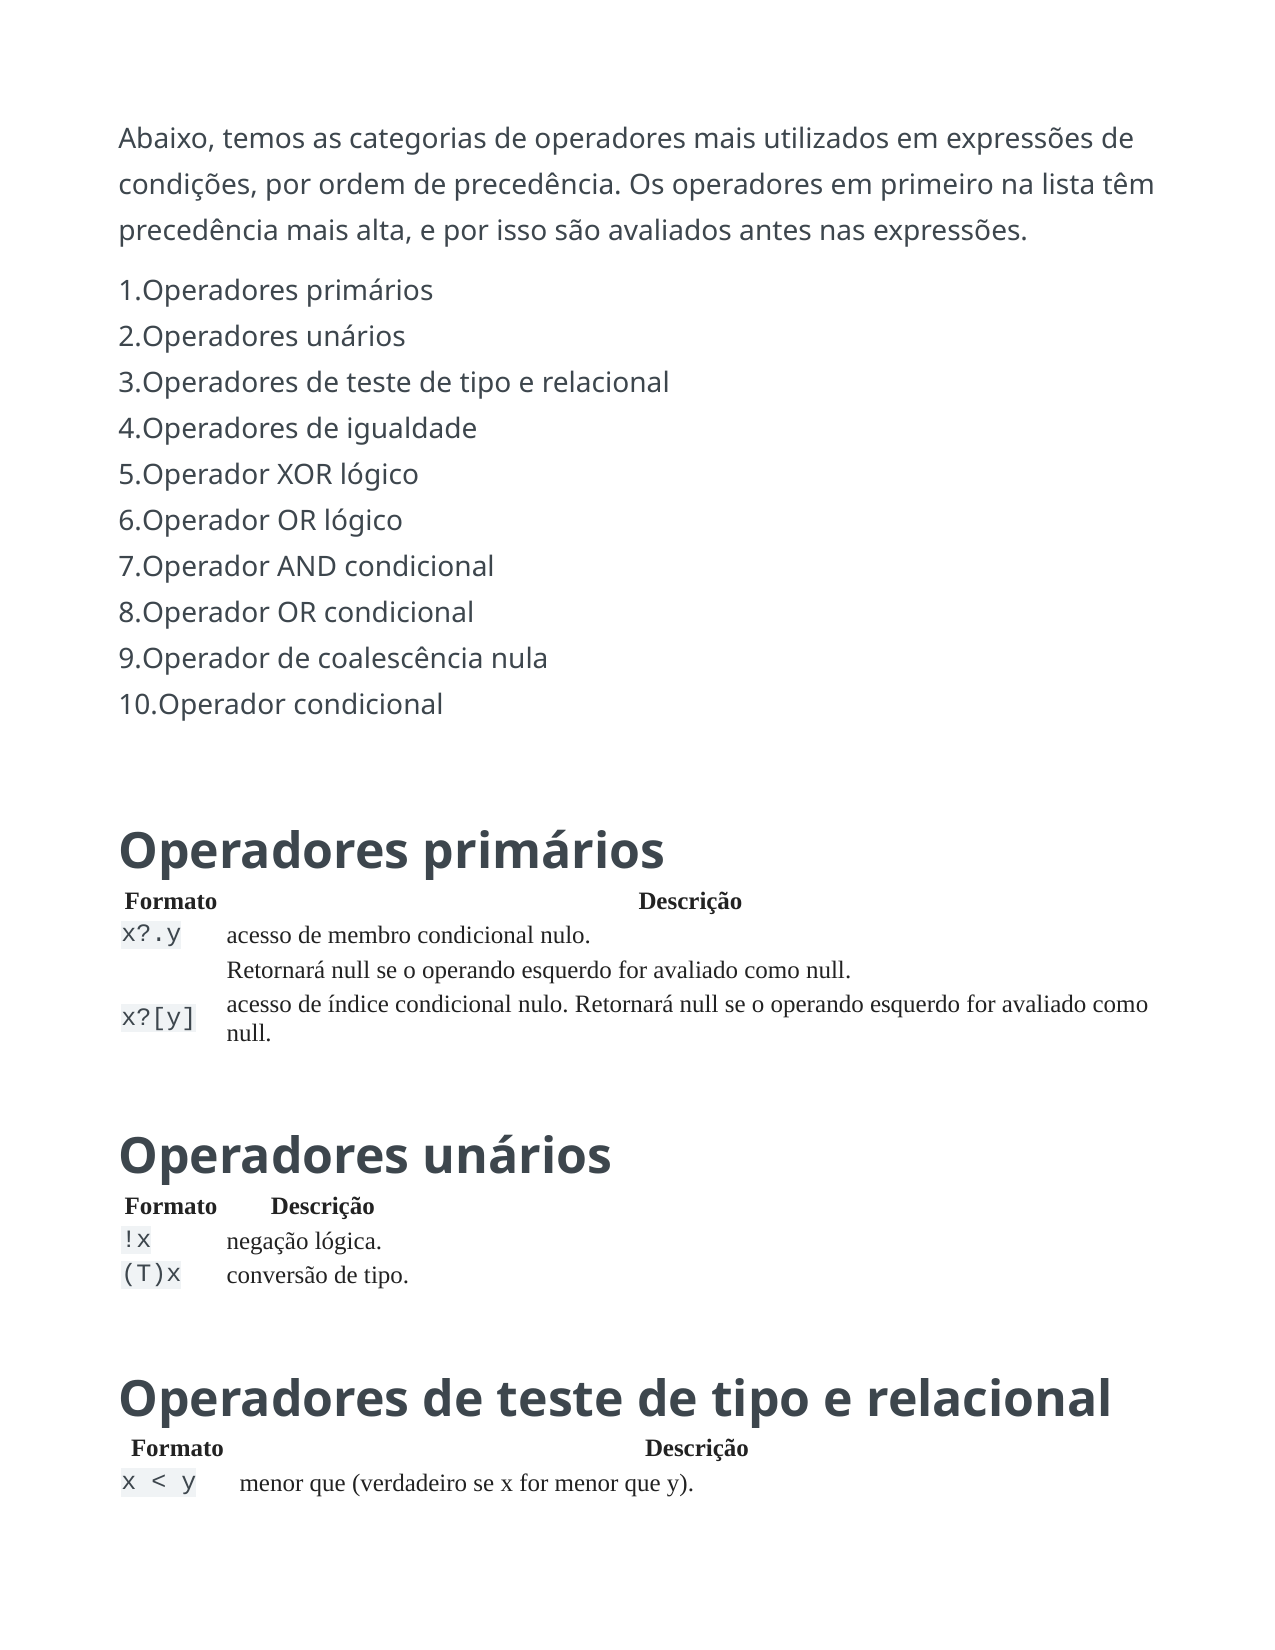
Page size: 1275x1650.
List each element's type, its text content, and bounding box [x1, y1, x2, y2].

subtitle Operadores primários [118, 815, 1157, 883]
list Operador XOR lógico [118, 454, 1157, 493]
table_cell x < y [118, 1465, 236, 1500]
list Operadores primários [118, 271, 1157, 309]
list Operador AND condicional [118, 546, 1157, 584]
subtitle Operadores de teste de tipo e relacional [118, 1362, 1157, 1431]
table_header Formato [118, 883, 223, 917]
table_cell !x [118, 1223, 223, 1258]
table_cell [118, 952, 223, 987]
list Operador OR condicional [118, 592, 1157, 630]
subtitle Operadores unários [118, 1120, 1157, 1188]
table_header Descrição [224, 1189, 421, 1223]
table_header Descrição [224, 883, 1157, 917]
table_cell x?[y] [118, 987, 223, 1050]
table_cell Retornará null se o operando esquerdo for avaliado como null. [224, 952, 1157, 987]
list Operadores unários [118, 316, 1157, 355]
table_cell acesso de membro condicional nulo. [224, 918, 1157, 952]
table_header Formato [118, 1431, 236, 1465]
list Operador OR lógico [118, 500, 1157, 538]
table_cell negação lógica. [224, 1223, 421, 1258]
list Operador condicional [118, 684, 1157, 722]
table_header Formato [118, 1189, 223, 1223]
list Operador de coalescência nula [118, 638, 1157, 676]
list Operadores de teste de tipo e relacional [118, 362, 1157, 401]
table_cell conversão de tipo. [224, 1258, 421, 1292]
text Abaixo, temos as categorias de operadores mais utilizados em expressões de condições, por ordem de precedência. Os operadores em primeiro na lista têm precedência mais alta, e por isso são avaliados antes nas expressões. [118, 118, 1157, 248]
table_cell x?.y [118, 918, 223, 952]
list Operadores de igualdade [118, 408, 1157, 447]
table_header Descrição [236, 1431, 1157, 1465]
table_cell (T)x [118, 1258, 223, 1292]
table_cell menor que (verdadeiro se x for menor que y). [236, 1465, 1157, 1500]
table_cell acesso de índice condicional nulo. Retornará null se o operando esquerdo for avaliado como null. [224, 987, 1157, 1050]
